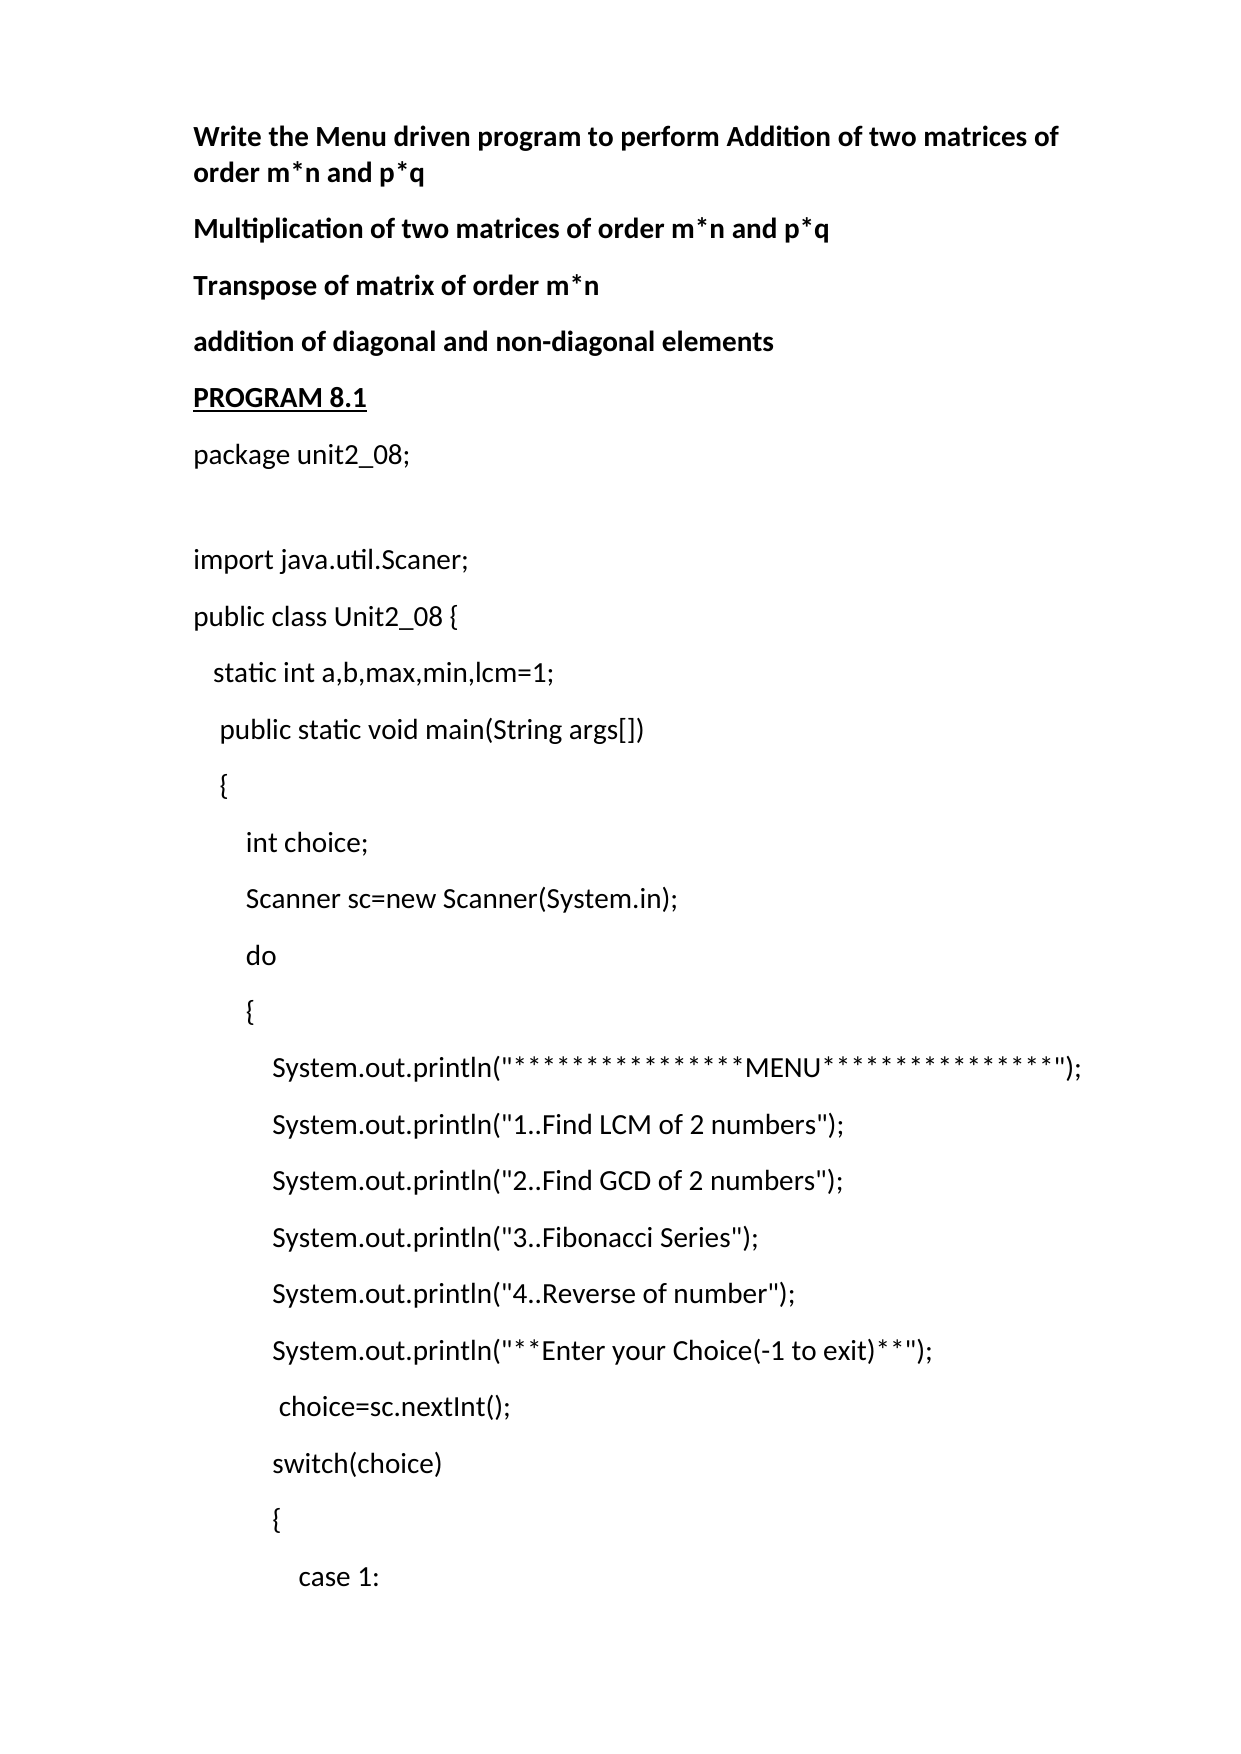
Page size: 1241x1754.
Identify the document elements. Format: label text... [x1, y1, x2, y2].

text Write the Menu driven program to perform Addition of two matrices of order m*n and p*q [193, 118, 1122, 189]
text System.out.println("1..Find LCM of 2 numbers"); [193, 1106, 1122, 1142]
text static int a,b,max,min,lcm=1; [193, 654, 1122, 690]
text { [193, 767, 1122, 803]
text System.out.println("3..Fibonacci Series"); [193, 1219, 1122, 1254]
text addition of diagonal and non-diagonal elements [193, 323, 1122, 359]
text System.out.println("4..Reverse of number"); [193, 1275, 1122, 1311]
text { [193, 1501, 1122, 1537]
text switch(choice) [193, 1445, 1122, 1480]
text Scanner sc=new Scanner(System.in); [193, 880, 1122, 916]
text { [193, 993, 1122, 1029]
text Transpose of matrix of order m*n [193, 267, 1122, 302]
text choice=sc.nextInt(); [193, 1388, 1122, 1424]
text System.out.println("****************MENU****************"); [193, 1049, 1122, 1085]
text PROGRAM 8.1 [193, 379, 1122, 415]
text public static void main(String args[]) [193, 711, 1122, 746]
text import java.util.Scaner; [193, 541, 1122, 577]
text System.out.println("2..Find GCD of 2 numbers"); [193, 1162, 1122, 1198]
text case 1: [193, 1558, 1122, 1593]
text int choice; [193, 824, 1122, 859]
text do [193, 937, 1122, 972]
text package unit2_08; [193, 436, 1122, 472]
text Multiplication of two matrices of order m*n and p*q [193, 210, 1122, 246]
text public class Unit2_08 { [193, 598, 1122, 633]
text System.out.println("**Enter your Choice(-1 to exit)**"); [193, 1332, 1122, 1367]
